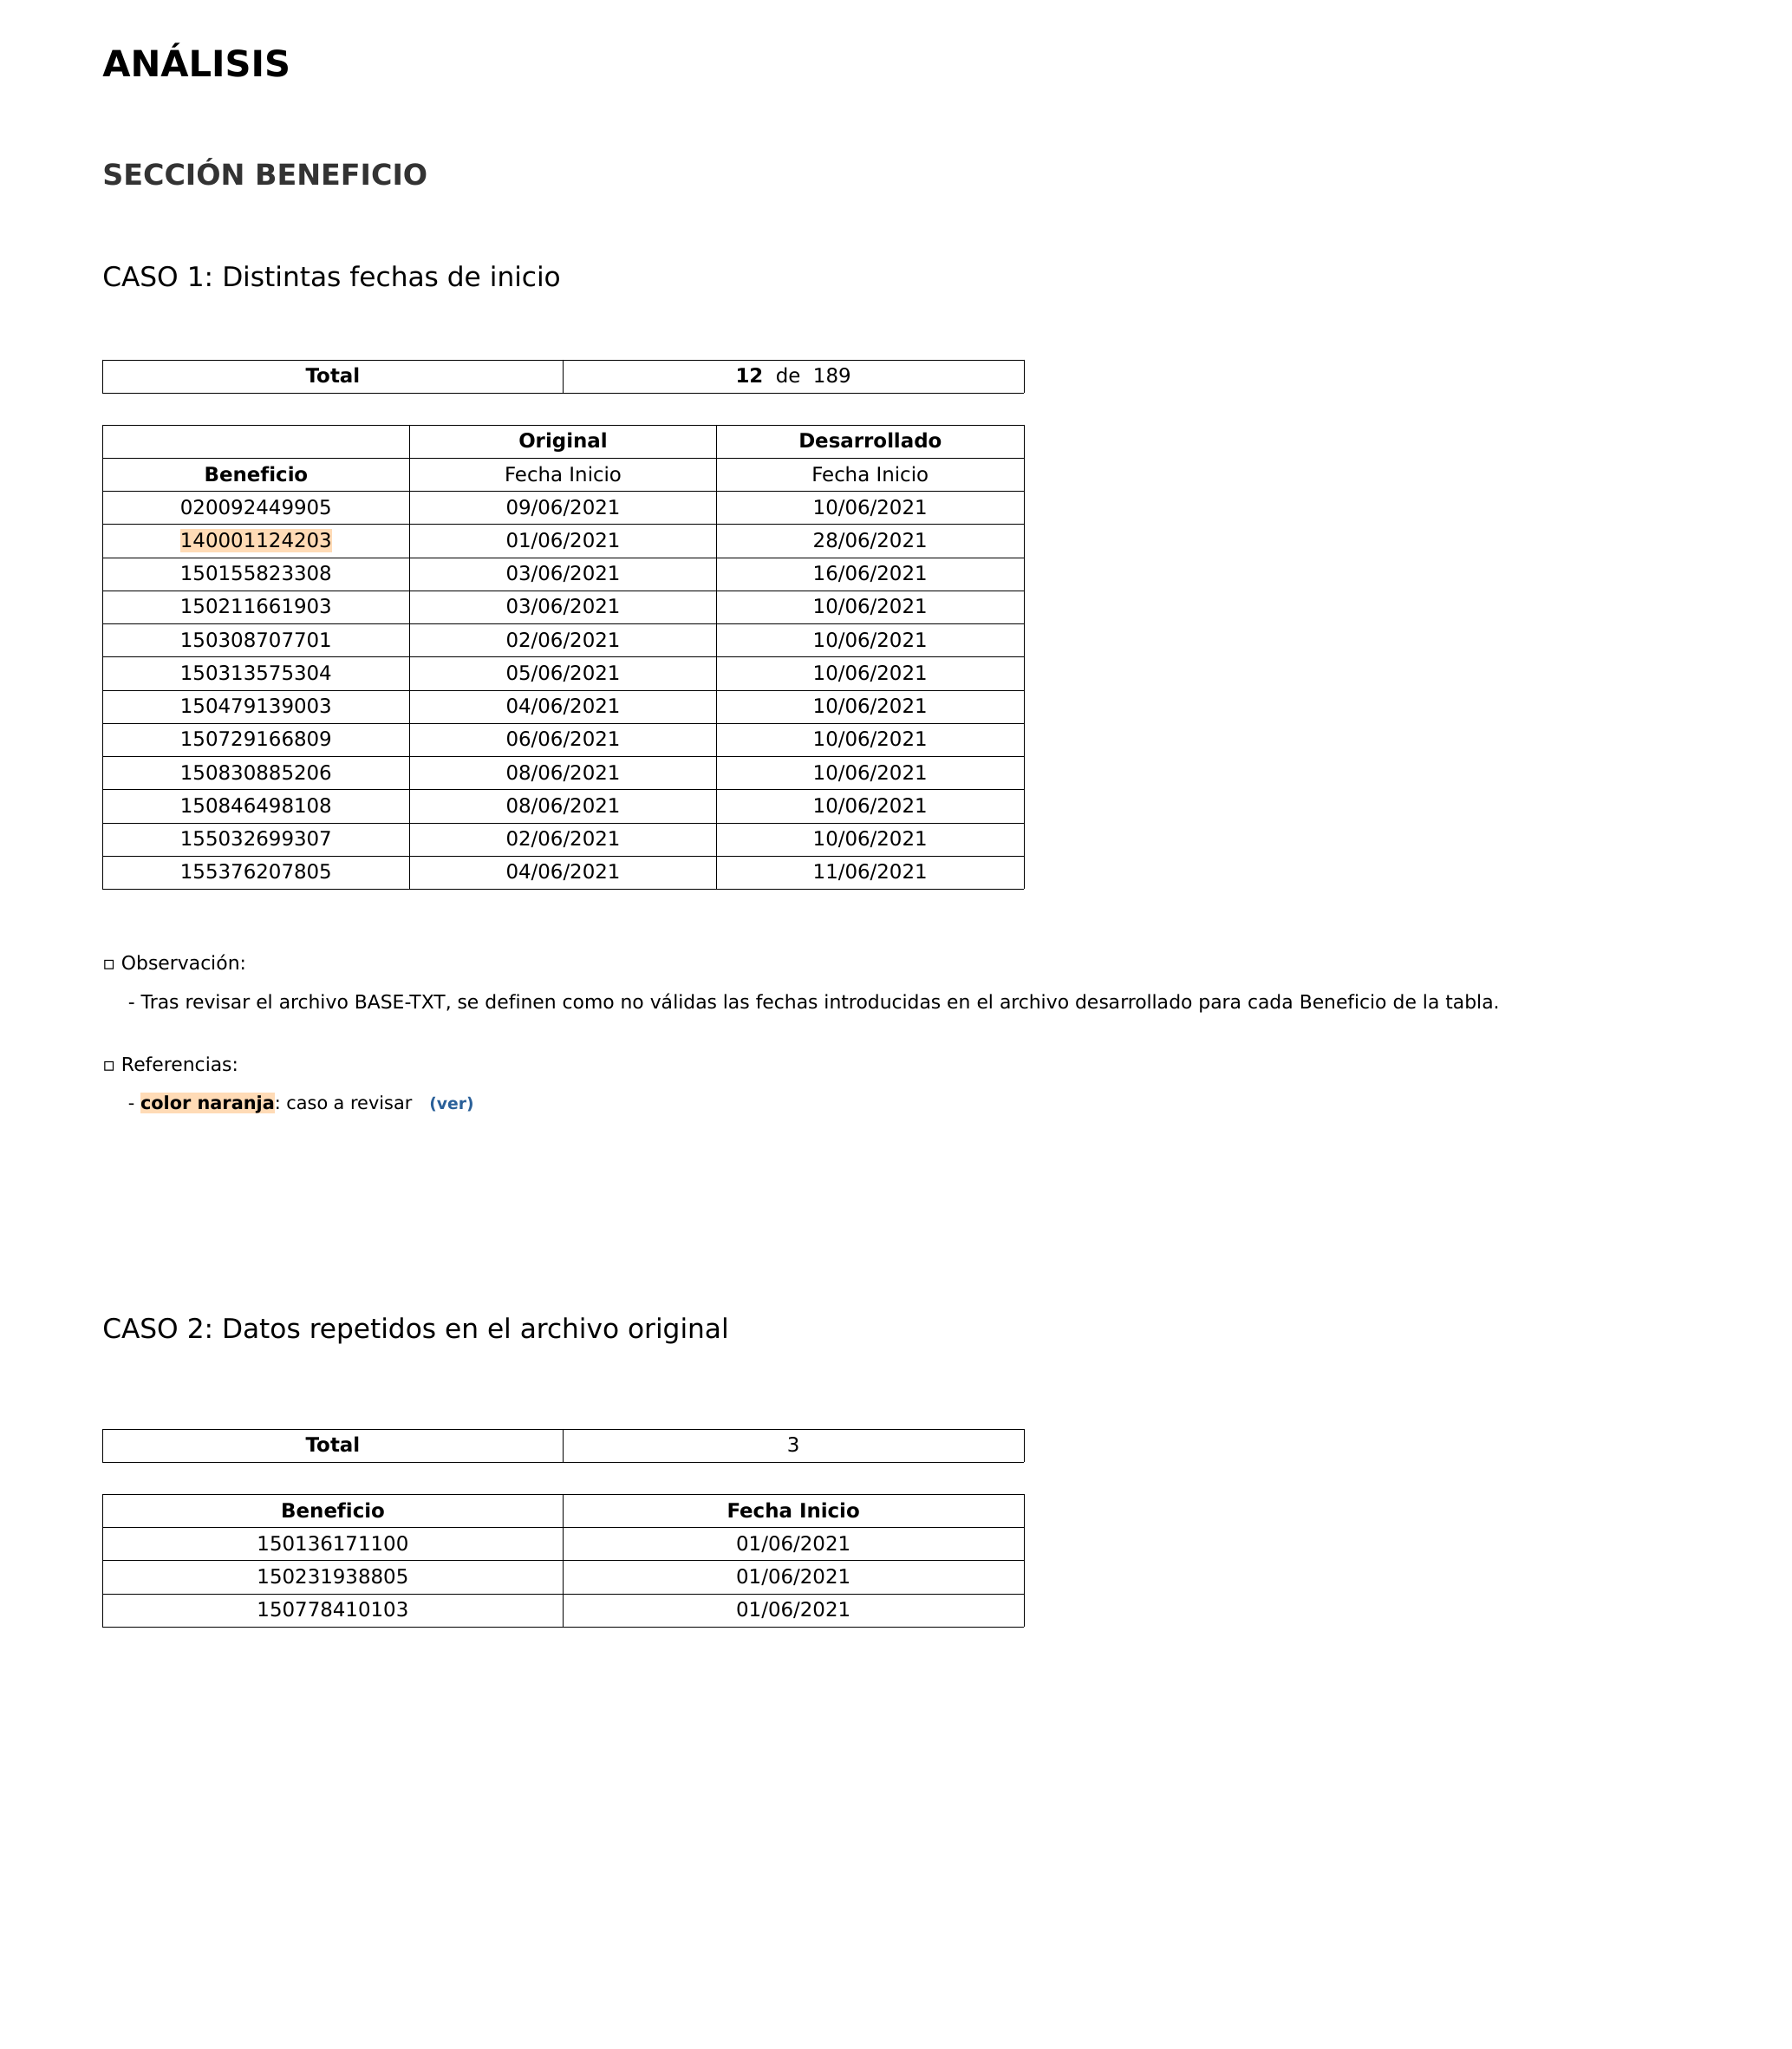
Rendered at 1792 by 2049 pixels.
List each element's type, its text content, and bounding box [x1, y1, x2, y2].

text ▫ Observación: [102, 952, 1690, 975]
table_cell 02/06/2021 [410, 824, 716, 856]
table_cell 155032699307 [103, 824, 409, 856]
table_cell 08/06/2021 [410, 757, 716, 789]
table_cell 150846498108 [103, 790, 409, 822]
text - color naranja: caso a revisar (ver) [102, 1093, 1690, 1113]
table_cell 04/06/2021 [410, 691, 716, 723]
table_cell 150479139003 [103, 691, 409, 723]
table_cell 10/06/2021 [717, 790, 1024, 822]
table_cell 03/06/2021 [410, 558, 716, 591]
table_cell 150211661903 [103, 591, 409, 623]
table_cell Fecha Inicio [717, 459, 1024, 491]
table_cell 10/06/2021 [717, 492, 1024, 524]
table_cell 03/06/2021 [410, 591, 716, 623]
text - Tras revisar el archivo BASE-TXT, se definen como no válidas las fechas introducidas en el archivo desarrollado para cada Beneficio de la tabla. [102, 991, 1690, 1014]
text ▫ Referencias: [102, 1054, 1690, 1076]
table_cell 140001124203 [103, 525, 409, 558]
table_cell 16/06/2021 [717, 558, 1024, 591]
table_header Desarrollado [717, 426, 1024, 458]
table_cell 08/06/2021 [410, 790, 716, 822]
table_cell 155376207805 [103, 857, 409, 889]
table_header 12 de 189 [564, 361, 1024, 393]
table_cell 10/06/2021 [717, 591, 1024, 623]
table_cell 150136171100 [103, 1528, 563, 1560]
text CASO 1: Distintas fechas de inicio [102, 261, 1690, 293]
table_cell 150778410103 [103, 1595, 563, 1627]
table_cell 10/06/2021 [717, 624, 1024, 656]
table_header 3 [564, 1430, 1024, 1462]
table_cell 150231938805 [103, 1561, 563, 1593]
text SECCIÓN BENEFICIO [102, 159, 1690, 193]
table_header Total [103, 361, 563, 393]
table_cell 06/06/2021 [410, 724, 716, 756]
table_header Beneficio [103, 1495, 563, 1527]
table_cell 10/06/2021 [717, 657, 1024, 690]
table_cell 150830885206 [103, 757, 409, 789]
table_cell 01/06/2021 [564, 1561, 1024, 1593]
table_cell 020092449905 [103, 492, 409, 524]
table_cell 150313575304 [103, 657, 409, 690]
table_cell 05/06/2021 [410, 657, 716, 690]
table_cell 10/06/2021 [717, 824, 1024, 856]
table_cell Beneficio [103, 459, 409, 491]
table_header Fecha Inicio [564, 1495, 1024, 1527]
text ANÁLISIS [102, 43, 1690, 85]
table_header Original [410, 426, 716, 458]
table_cell 150308707701 [103, 624, 409, 656]
table_header Total [103, 1430, 563, 1462]
table_cell 01/06/2021 [564, 1528, 1024, 1560]
table_cell 10/06/2021 [717, 724, 1024, 756]
table_cell 150729166809 [103, 724, 409, 756]
table_cell 10/06/2021 [717, 757, 1024, 789]
text CASO 2: Datos repetidos en el archivo original [102, 1313, 1690, 1345]
table_cell 01/06/2021 [564, 1595, 1024, 1627]
table_cell 150155823308 [103, 558, 409, 591]
table_cell 11/06/2021 [717, 857, 1024, 889]
table_cell 09/06/2021 [410, 492, 716, 524]
table_cell 10/06/2021 [717, 691, 1024, 723]
table_cell Fecha Inicio [410, 459, 716, 491]
table_cell 28/06/2021 [717, 525, 1024, 558]
table_cell 02/06/2021 [410, 624, 716, 656]
table_header [103, 426, 409, 458]
table_cell 04/06/2021 [410, 857, 716, 889]
table_cell 01/06/2021 [410, 525, 716, 558]
